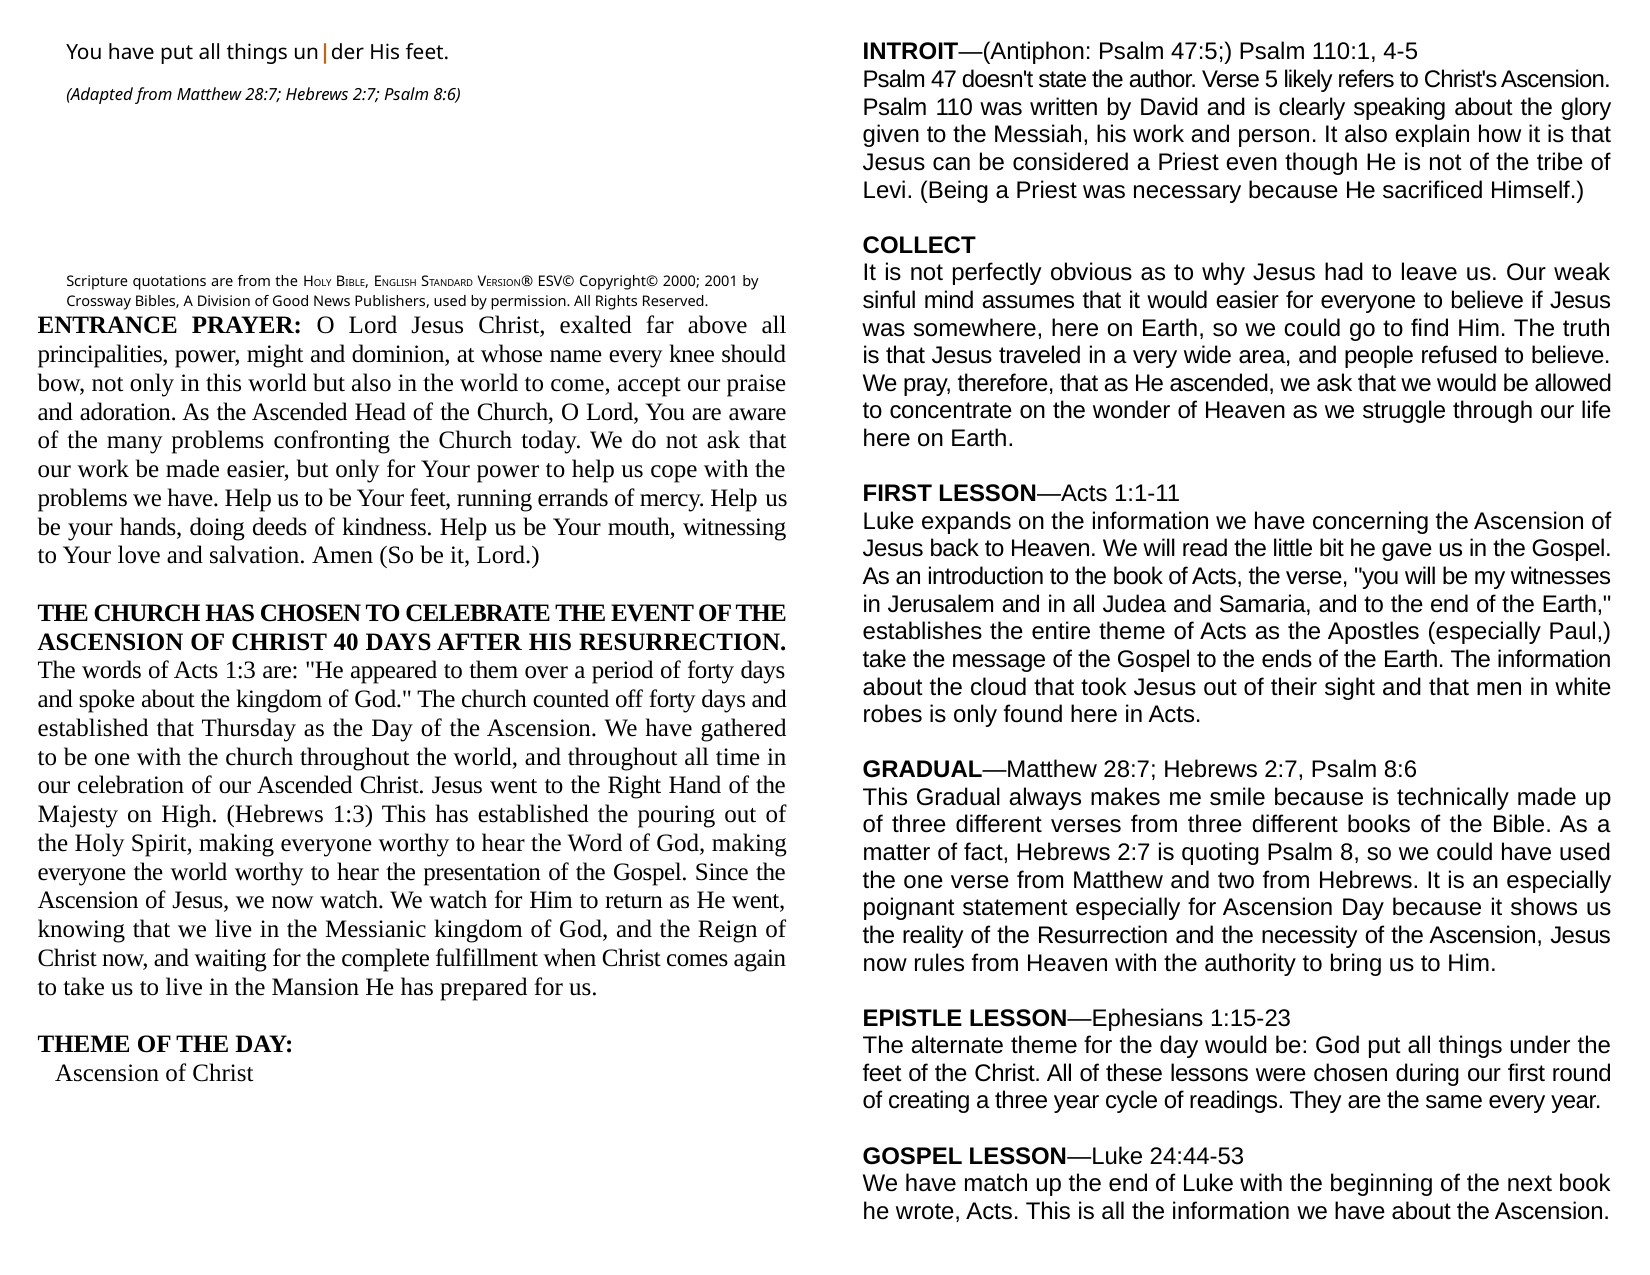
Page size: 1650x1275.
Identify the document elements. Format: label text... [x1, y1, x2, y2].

text COLLECT [862, 231, 1612, 258]
text FIRST LESSON—Acts 1:1-11 [862, 479, 1612, 507]
text THE CHURCH HAS CHOSEN TO CELEBRATE THE EVENT OF THE ASCENSION OF CHRIST 40 DAYS AFTER HIS RESURRECTION. The words of Acts 1:3 are: "He appeared to them over a period of forty days and spoke about the kingdom of God." The church counted off forty days and established that Thursday as the Day of the Ascension. We have gathered to be one with the church throughout the world, and throughout all time in our celebration of our Ascended Christ. Jesus went to the Right Hand of the Majesty on High. (Hebrews 1:3) This has established the pouring out of the Holy Spirit, making everyone worthy to hear the Word of God, making everyone the world worthy to hear the presentation of the Gospel. Since the Ascension of Jesus, we now watch. We watch for Him to return as He went, knowing that we live in the Messianic kingdom of God, and the Reign of Christ now, and waiting for the complete fulfillment when Christ comes again to take us to live in the Mansion He has prepared for us. [37, 598, 787, 1000]
text We have match up the end of Luke with the beginning of the next book he wrote, Acts. This is all the information we have about the Ascension. [862, 1169, 1612, 1224]
text Psalm 47 doesn't state the author. Verse 5 likely refers to Christ's Ascension. Psalm 110 was written by David and is clearly speaking about the glory given to the Messiah, his work and person. It also explain how it is that Jesus can be considered a Priest even though He is not of the tribe of Levi. (Being a Priest was necessary because He sacrificed Himself.) [862, 65, 1612, 203]
text Luke expands on the information we have concerning the Ascension of Jesus back to Heaven. We will read the little bit he gave us in the Gospel. As an introduction to the book of Acts, the verse, "you will be my witnesses in Jerusalem and in all Judea and Samaria, and to the end of the Earth," establishes the entire theme of Acts as the Apostles (especially Paul,) take the message of the Gospel to the ends of the Earth. The information about the cloud that took Jesus out of their sight and that men in white robes is only found here in Acts. [862, 507, 1612, 728]
text THEME OF THE DAY: [37, 1029, 787, 1058]
text Scripture quotations are from the Holy Bible, English Standard Version® ESV© Copyright© 2000; 2001 by Crossway Bibles, A Division of Good News Publishers, used by permission. All Rights Reserved. [66, 271, 759, 310]
text GRADUAL—Matthew 28:7; Hebrews 2:7, Psalm 8:6 [862, 755, 1612, 783]
text ENTRANCE PRAYER: O Lord Jesus Christ, exalted far above all principalities, power, might and dominion, at whose name every knee should bow, not only in this world but also in the world to come, accept our praise and adoration. As the Ascended Head of the Church, O Lord, You are aware of the many problems confronting the Church today. We do not ask that our work be made easier, but only for Your power to help us cope with the problems we have. Help us to be Your feet, running errands of mercy. Help us be your hands, doing deeds of kindness. Help us be Your mouth, witnessing to Your love and salvation. Amen (So be it, Lord.) [37, 310, 787, 569]
text It is not perfectly obvious as to why Jesus had to leave us. Our weak sinful mind assumes that it would easier for everyone to believe if Jesus was somewhere, here on Earth, so we could go to find Him. The truth is that Jesus traveled in a very wide area, and people refused to believe. We pray, therefore, that as He ascended, we ask that we would be allowed to concentrate on the wonder of Heaven as we struggle through our life here on Earth. [862, 258, 1612, 452]
text You have put all things un|der His feet. [66, 37, 787, 66]
text EPISTLE LESSON—Ephesians 1:15-23 [862, 1004, 1612, 1031]
text The alternate theme for the day would be: God put all things under the feet of the Christ. All of these lessons were chosen during our first round of creating a three year cycle of readings. They are the same every year. [862, 1031, 1612, 1114]
text (Adapted from Matthew 28:7; Hebrews 2:7; Psalm 8:6) [66, 83, 787, 106]
text This Gradual always makes me smile because is technically made up of three different verses from three different books of the Bible. As a matter of fact, Hebrews 2:7 is quoting Psalm 8, so we could have used the one verse from Matthew and two from Hebrews. It is an especially poignant statement especially for Ascension Day because it shows us the reality of the Resurrection and the necessity of the Ascension, Jesus now rules from Heaven with the authority to bring us to Him. [862, 783, 1612, 976]
text GOSPEL LESSON—Luke 24:44-53 [862, 1142, 1612, 1169]
text INTROIT—(Antiphon: Psalm 47:5;) Psalm 110:1, 4-5 [862, 37, 1612, 65]
text Ascension of Christ [37, 1058, 787, 1087]
